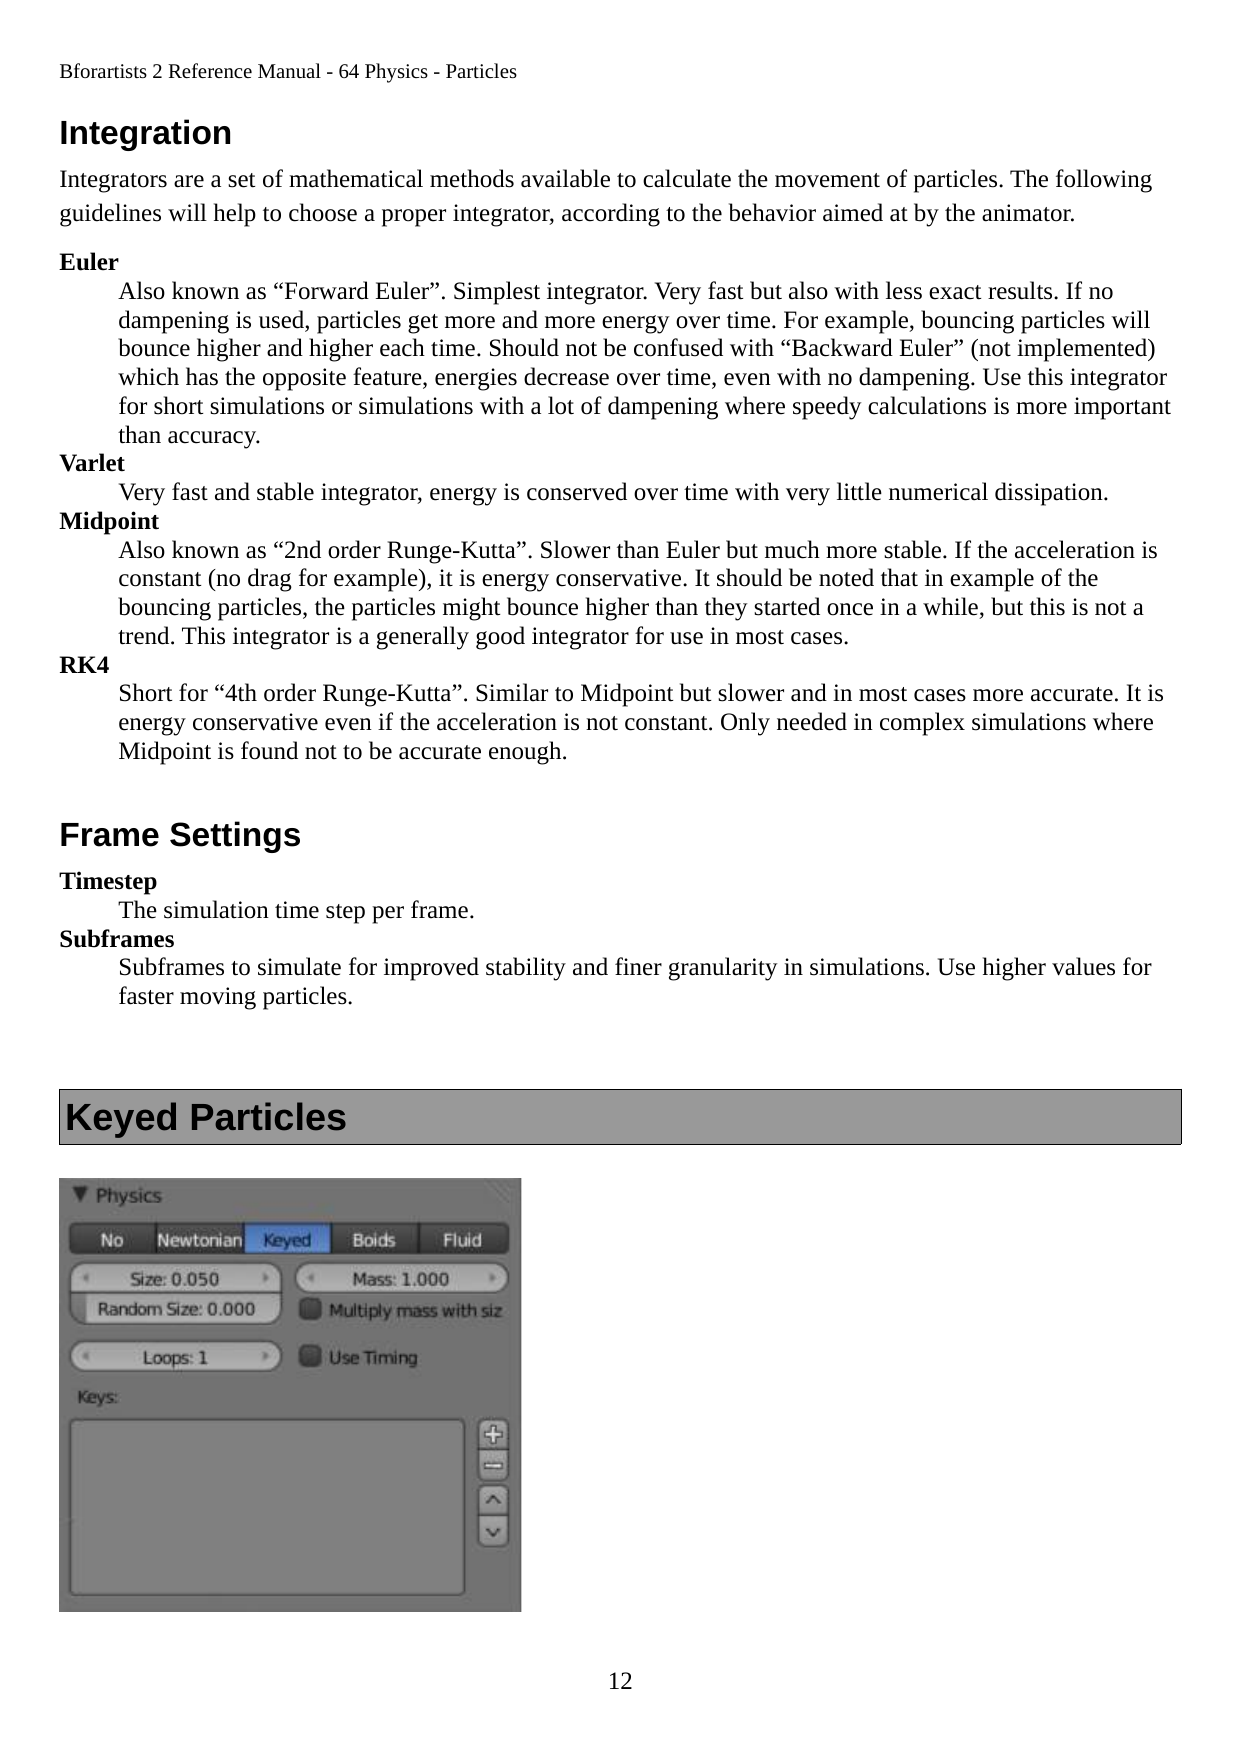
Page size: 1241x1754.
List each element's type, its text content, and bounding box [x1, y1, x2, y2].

subtitle RK4 [59, 650, 1181, 678]
list The simulation time step per frame. [118, 895, 1181, 924]
subtitle Integration [59, 113, 1181, 151]
subtitle Midpoint [59, 506, 1181, 535]
list Short for “4th order Runge-Kutta”. Similar to Midpoint but slower and in most cases more accurate. It is energy conservative even if the acceleration is not constant. Only needed in complex simulations where Midpoint is found not to be accurate enough. [118, 678, 1181, 765]
text Integrators are a set of mathematical methods available to calculate the movement of particles. The following guidelines will help to choose a proper integrator, according to the behavior aimed at by the animator. [59, 164, 1181, 227]
subtitle Frame Settings [59, 815, 1181, 854]
subtitle Timestep [59, 866, 1181, 895]
picture [59, 1178, 522, 1612]
list Also known as “Forward Euler”. Simplest integrator. Very fast but also with less exact results. If no dampening is used, particles get more and more energy over time. For example, bouncing particles will bounce higher and higher each time. Should not be confused with “Backward Euler” (not implemented) which has the opposite feature, energies decrease over time, even with no dampening. Use this integrator for short simulations or simulations with a lot of dampening where speedy calculations is more important than accuracy. [118, 276, 1181, 448]
subtitle Varlet [59, 448, 1181, 477]
subtitle Subframes [59, 924, 1181, 952]
list Also known as “2nd order Runge-Kutta”. Slower than Euler but much more stable. If the acceleration is constant (no drag for example), it is energy conservative. It should be noted that in example of the bouncing particles, the particles might bounce higher than they started once in a while, but this is not a trend. This integrator is a generally good integrator for use in most cases. [118, 535, 1181, 650]
subtitle Euler [59, 247, 1181, 276]
list Very fast and stable integrator, energy is conserved over time with very little numerical dissipation. [118, 477, 1181, 506]
list Subframes to simulate for improved stability and finer granularity in simulations. Use higher values for faster moving particles. [118, 952, 1181, 1010]
table_header Keyed Particles [60, 1090, 1181, 1144]
